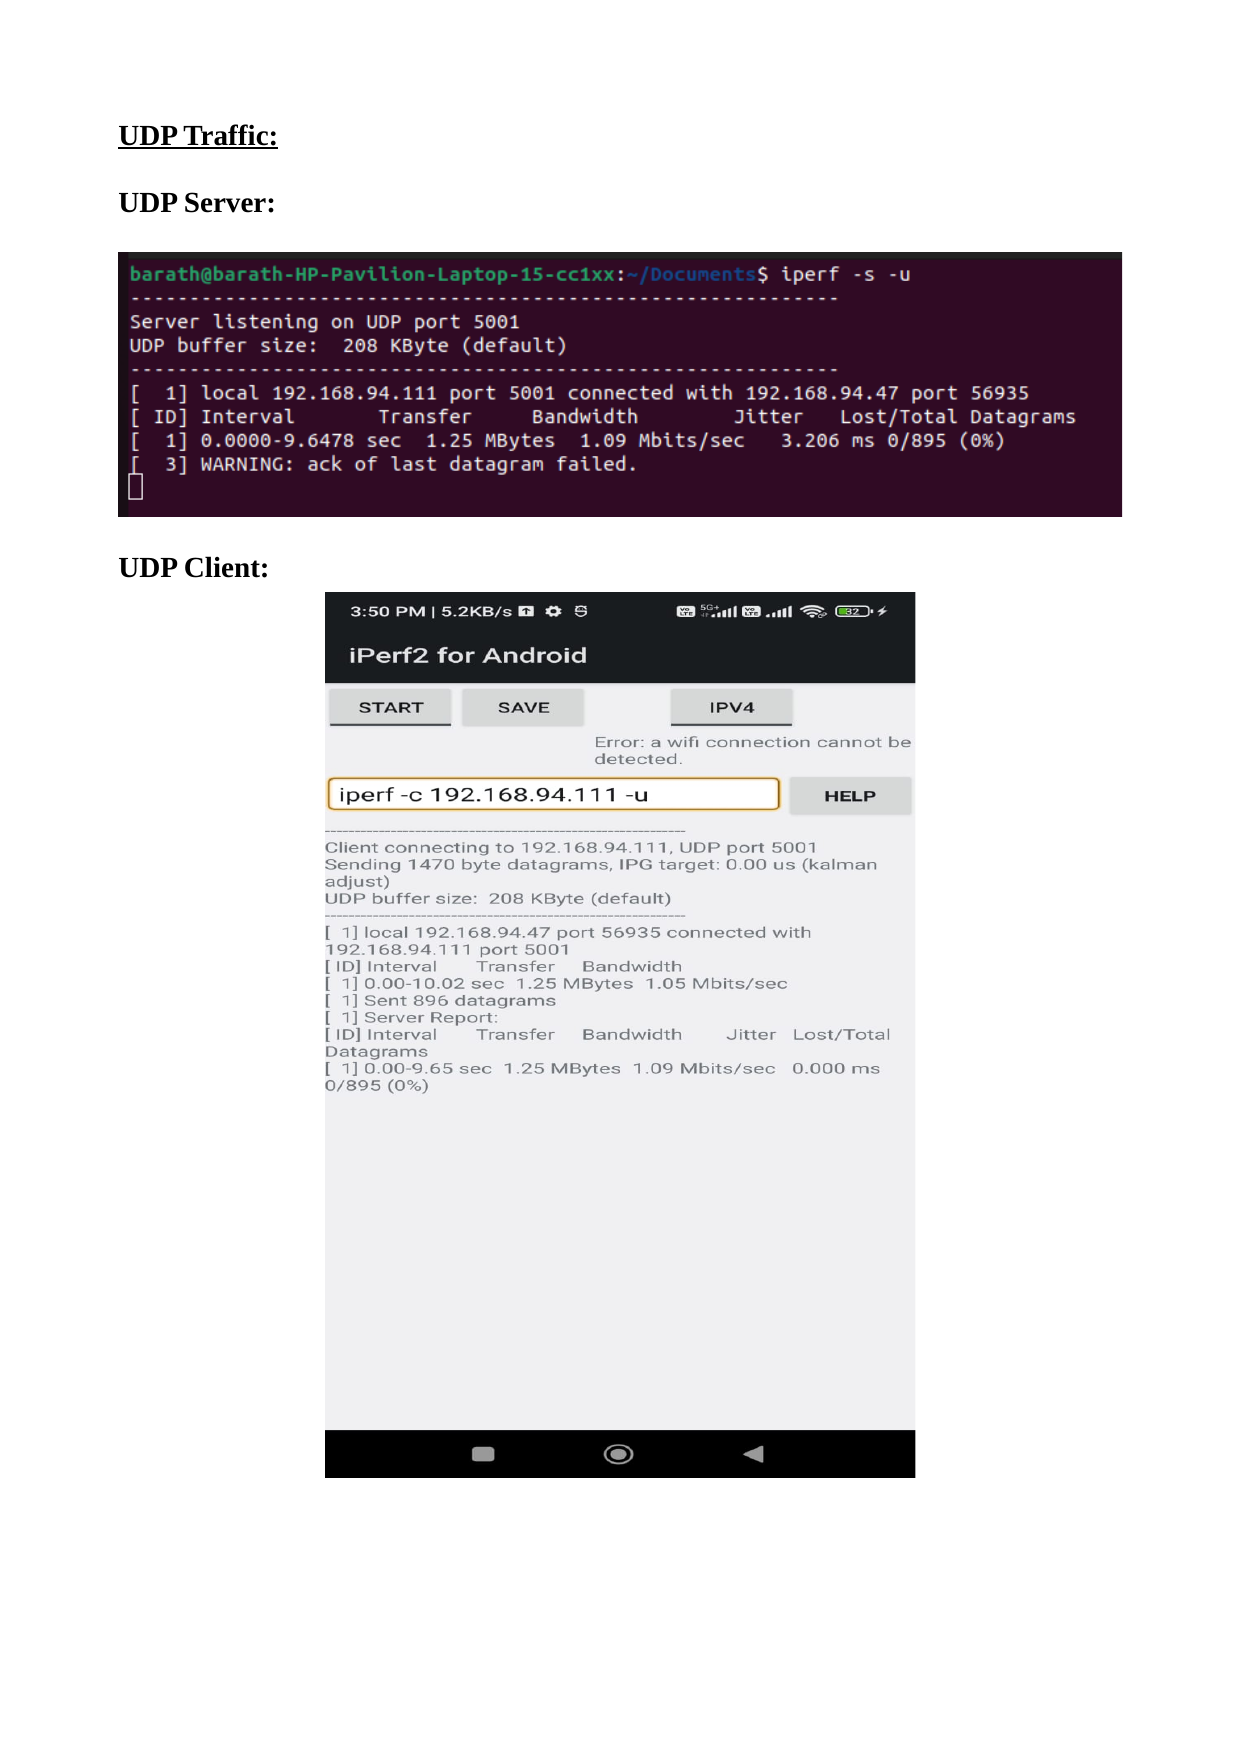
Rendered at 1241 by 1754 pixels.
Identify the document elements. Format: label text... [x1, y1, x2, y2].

text UDP Traffic: [118, 118, 1122, 152]
text UDP Client: [118, 550, 1122, 583]
picture [118, 252, 1123, 517]
text UDP Server: [118, 185, 1122, 219]
picture [325, 592, 916, 1478]
